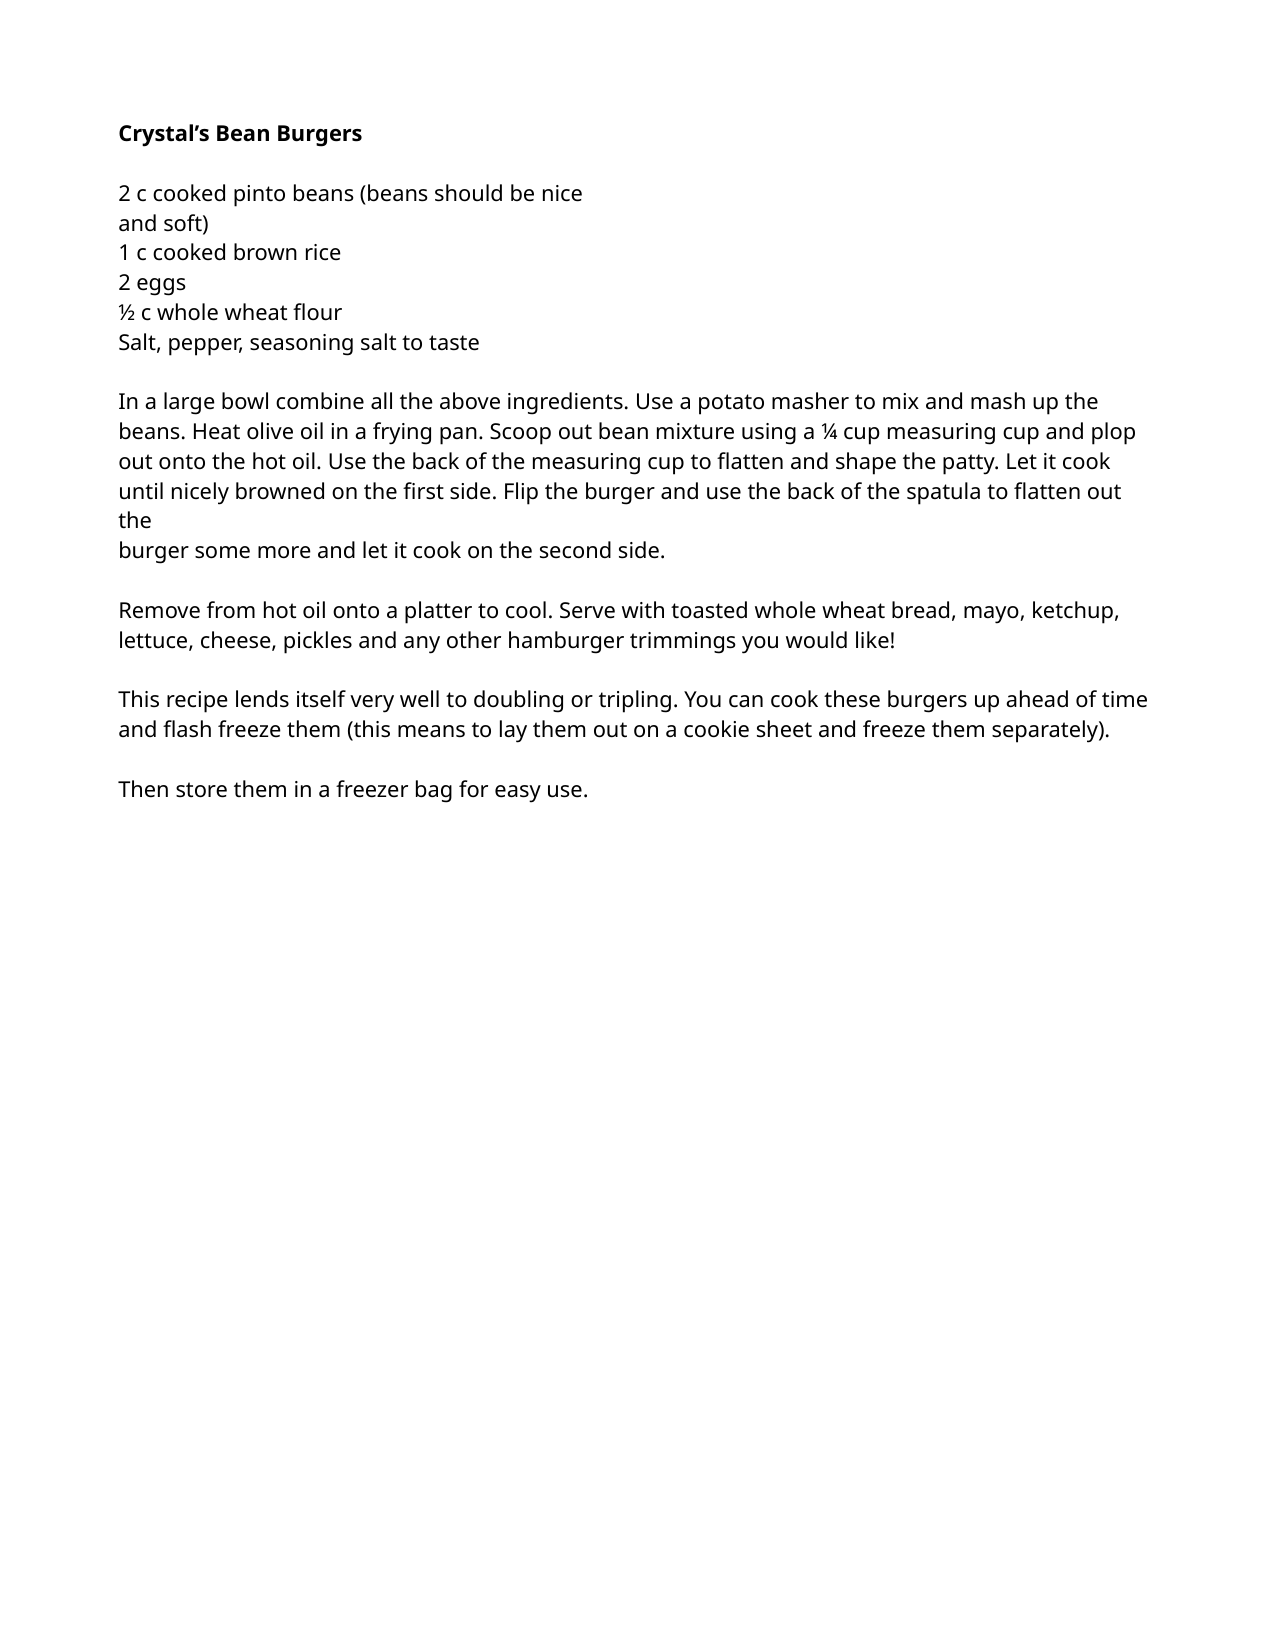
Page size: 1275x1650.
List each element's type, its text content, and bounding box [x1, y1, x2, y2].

text and flash freeze them (this means to lay them out on a cookie sheet and freeze them separately). [118, 714, 1157, 744]
text In a large bowl combine all the above ingredients. Use a potato masher to mix and mash up the [118, 386, 1157, 416]
text and soft) [118, 207, 1157, 237]
text 1 c cooked brown rice [118, 237, 1157, 267]
text Salt, pepper, seasoning salt to taste [118, 327, 1157, 356]
text Remove from hot oil onto a platter to cool. Serve with toasted whole wheat bread, mayo, ketchup, [118, 595, 1157, 624]
text This recipe lends itself very well to doubling or tripling. You can cook these burgers up ahead of time [118, 684, 1157, 714]
text burger some more and let it cook on the second side. [118, 535, 1157, 565]
text Crystal’s Bean Burgers [118, 118, 1157, 148]
text out onto the hot oil. Use the back of the measuring cup to flatten and shape the patty. Let it cook [118, 446, 1157, 476]
text Then store them in a freezer bag for easy use. [118, 773, 1157, 803]
text 2 c cooked pinto beans (beans should be nice [118, 178, 1157, 207]
text beans. Heat olive oil in a frying pan. Scoop out bean mixture using a ¼ cup measuring cup and plop [118, 416, 1157, 446]
text lettuce, cheese, pickles and any other hamburger trimmings you would like! [118, 624, 1157, 654]
text ½ c whole wheat flour [118, 297, 1157, 327]
text until nicely browned on the first side. Flip the burger and use the back of the spatula to flatten out the [118, 476, 1157, 535]
text 2 eggs [118, 267, 1157, 297]
